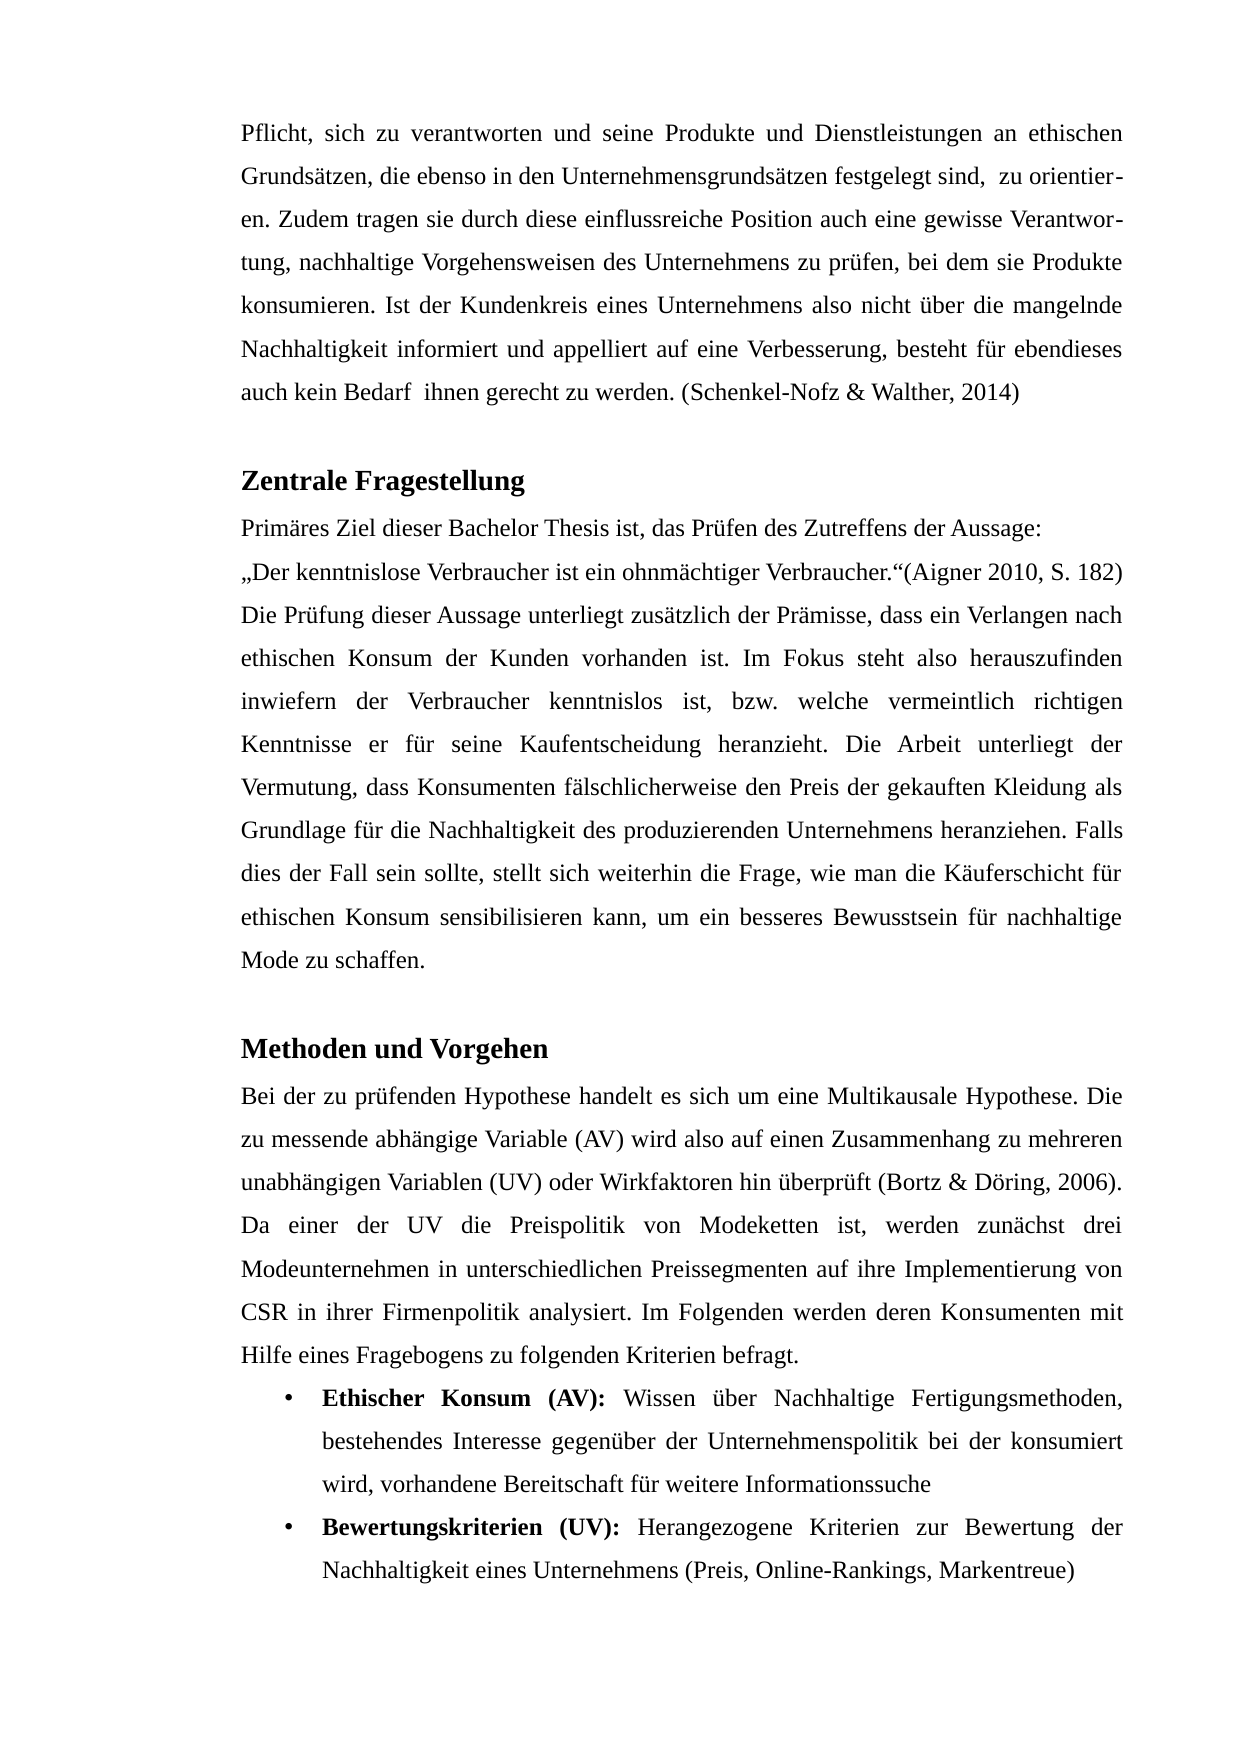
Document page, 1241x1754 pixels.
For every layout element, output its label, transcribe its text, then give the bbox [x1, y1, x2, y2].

text Methoden und Vorgehen [241, 1031, 1123, 1064]
list Bewertungskriterien (UV): Herangezogene Kriterien zur Bewertung der Nach­haltigkeit eines Unternehmens (Preis, Online-Rankings, Markentreue) [284, 1512, 1123, 1584]
text „Der kenntnislose Verbraucher ist ein ohnmächtiger Verbraucher.“(Aigner 2010, S. 182) Die Prüfung dieser Aussage unterliegt zusätzlich der Prämisse, dass ein Verlangen nach ethischen Konsum der Kunden vorhanden ist. Im Fokus steht also herauszufinden inwiefern der Verbraucher kenntnislos ist, bzw. welche vermeintlich richtigen Kenntnisse er für seine Kaufentscheidung heranzieht. Die Arbeit unterliegt der Vermutung, dass Konsumenten fälschlicherweise den Preis der gekauften Kleidung als Grundlage für die Nachhaltigkeit des produzierenden Un­ternehmens heranziehen. Falls dies der Fall sein sollte, stellt sich weiterhin die Frage, wie man die Käuferschicht für ethischen Konsum sensibilisieren kann, um ein besseres Bewusstsein für nachhaltige Mode zu schaffen. [241, 557, 1123, 973]
text Pflicht, sich zu verantworten und seine Produkte und Dienstleistungen an ethischen Grundsätzen, die ebenso in den Unternehmensgrundsätzen festgelegt sind, zu orientier­en. Zudem tragen sie durch diese einflussreiche Position auch eine gewisse Verantwor­tung, nachhaltige Vorgehensweisen des Unternehmens zu prüfen, bei dem sie Produkte konsumieren. Ist der Kundenkreis eines Unternehmens also nicht über die mangelnde Nachhaltigkeit informiert und appelliert auf eine Verbesserung, besteht für ebendieses auch kein Bedarf ihnen gerecht zu werden. (Schenkel-Nofz & Walther, 2014) [241, 118, 1123, 406]
text Primäres Ziel dieser Bachelor Thesis ist, das Prüfen des Zutreffens der Aussage: [241, 513, 1123, 542]
text Zentrale Fragestellung [241, 463, 1123, 497]
list Ethischer Konsum (AV): Wissen über Nachhaltige Fertigungsmethoden, bestehendes Interesse gegenüber der Unternehmenspolitik bei der konsumiert wird, vorhandene Bereitschaft für weitere Informationssuche [284, 1383, 1123, 1498]
text Bei der zu prüfenden Hypothese handelt es sich um eine Multikausale Hypothese. Die zu messende abhängige Variable (AV) wird also auf einen Zusammenhang zu mehreren unabhängigen Variablen (UV) oder Wirkfaktoren hin überprüft (Bortz & Döring, 2006). Da einer der UV die Preispolitik von Modeketten ist, werden zunächst drei Modeunternehmen in unterschiedlichen Preissegmenten auf ihre Implementierung von CSR in ihrer Firmenpolitik analysiert. Im Folgenden werden deren Kon­sumenten mit Hilfe eines Fragebogens zu folgenden Kriterien befragt. [241, 1081, 1123, 1369]
